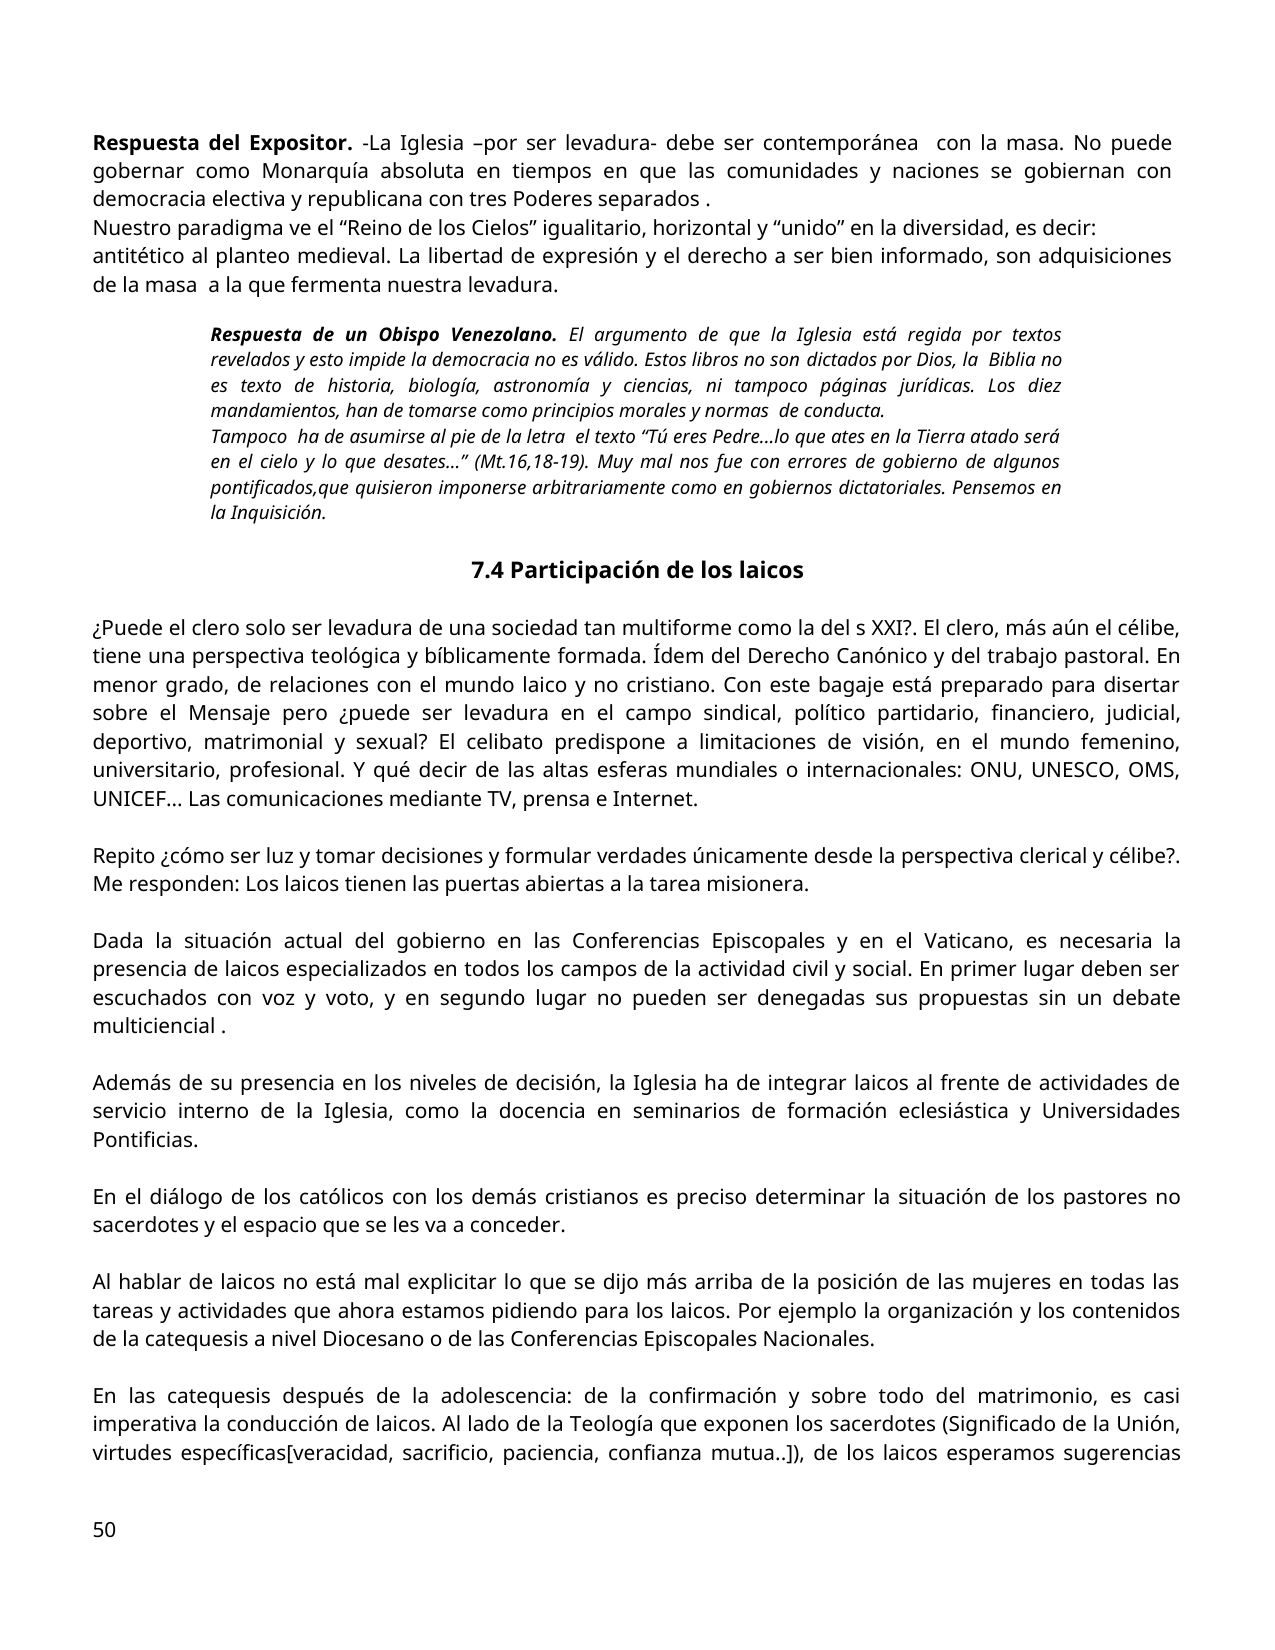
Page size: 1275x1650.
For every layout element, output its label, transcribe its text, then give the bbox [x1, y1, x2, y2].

subtitle 7.4 Participación de los laicos [269, 553, 1005, 585]
text Además de su presencia en los niveles de decisión, la Iglesia ha de integrar laicos al frente de actividades de servicio interno de la Iglesia, como la docencia en seminarios de formación eclesiástica y Universidades Pontificias. [92, 1068, 1182, 1153]
text Respuesta de un Obispo Venezolano. El argumento de que la Iglesia está regida por textos revelados y esto impide la democracia no es válido. Estos libros no son dictados por Dios, la Biblia no es texto de historia, biología, astronomía y ciencias, ni tampoco páginas jurídicas. Los diez mandamientos, han de tomarse como principios morales y normas de conducta. [210, 321, 1064, 423]
text En las catequesis después de la adolescencia: de la confirmación y sobre todo del matrimonio, es casi imperativa la conducción de laicos. Al lado de la Teología que exponen los sacerdotes (Significado de la Unión, virtudes específicas[veracidad, sacrificio, paciencia, confianza mutua..]), de los laicos esperamos sugerencias [92, 1381, 1182, 1466]
text antitético al planteo medieval. La libertad de expresión y el derecho a ser bien informado, son adquisiciones de la masa a la que fermenta nuestra levadura. [92, 241, 1174, 298]
text Tampoco ha de asumirse al pie de la letra el texto “Tú eres Pedre...lo que ates en la Tierra atado será en el cielo y lo que desates...” (Mt.16,18-19). Muy mal nos fue con errores de gobierno de algunos pontificados,que quisieron imponerse arbitrariamente como en gobiernos dictatoriales. Pensemos en la Inquisición. [210, 423, 1064, 525]
text Dada la situación actual del gobierno en las Conferencias Episcopales y en el Vaticano, es necesaria la presencia de laicos especializados en todos los campos de la actividad civil y social. En primer lugar deben ser escuchados con voz y voto, y en segundo lugar no pueden ser denegadas sus propuestas sin un debate multiciencial . [92, 926, 1182, 1040]
text Respuesta del Expositor. -La Iglesia –por ser levadura- debe ser contemporánea con la masa. No puede gobernar como Monarquía absoluta en tiempos en que las comunidades y naciones se gobiernan con democracia electiva y republicana con tres Poderes separados . [92, 128, 1174, 213]
text ¿Puede el clero solo ser levadura de una sociedad tan multiforme como la del s XXI?. El clero, más aún el célibe, tiene una perspectiva teológica y bíblicamente formada. Ídem del Derecho Canónico y del trabajo pastoral. En menor grado, de relaciones con el mundo laico y no cristiano. Con este bagaje está preparado para disertar sobre el Mensaje pero ¿puede ser levadura en el campo sindical, político partidario, financiero, judicial, deportivo, matrimonial y sexual? El celibato predispone a limitaciones de visión, en el mundo femenino, universitario, profesional. Y qué decir de las altas esferas mundiales o internacionales: ONU, UNESCO, OMS, UNICEF... Las comunicaciones mediante TV, prensa e Internet. [92, 613, 1182, 812]
text Repito ¿cómo ser luz y tomar decisiones y formular verdades únicamente desde la perspectiva clerical y célibe?. Me responden: Los laicos tienen las puertas abiertas a la tarea misionera. [92, 841, 1182, 898]
text Nuestro paradigma ve el “Reino de los Cielos” igualitario, horizontal y “unido” en la diversidad, es decir: [92, 213, 1174, 241]
text En el diálogo de los católicos con los demás cristianos es preciso determinar la situación de los pastores no sacerdotes y el espacio que se les va a conceder. [92, 1182, 1182, 1239]
text Al hablar de laicos no está mal explicitar lo que se dijo más arriba de la posición de las mujeres en todas las tareas y actividades que ahora estamos pidiendo para los laicos. Por ejemplo la organización y los contenidos de la catequesis a nivel Diocesano o de las Conferencias Episcopales Nacionales. [92, 1267, 1182, 1353]
